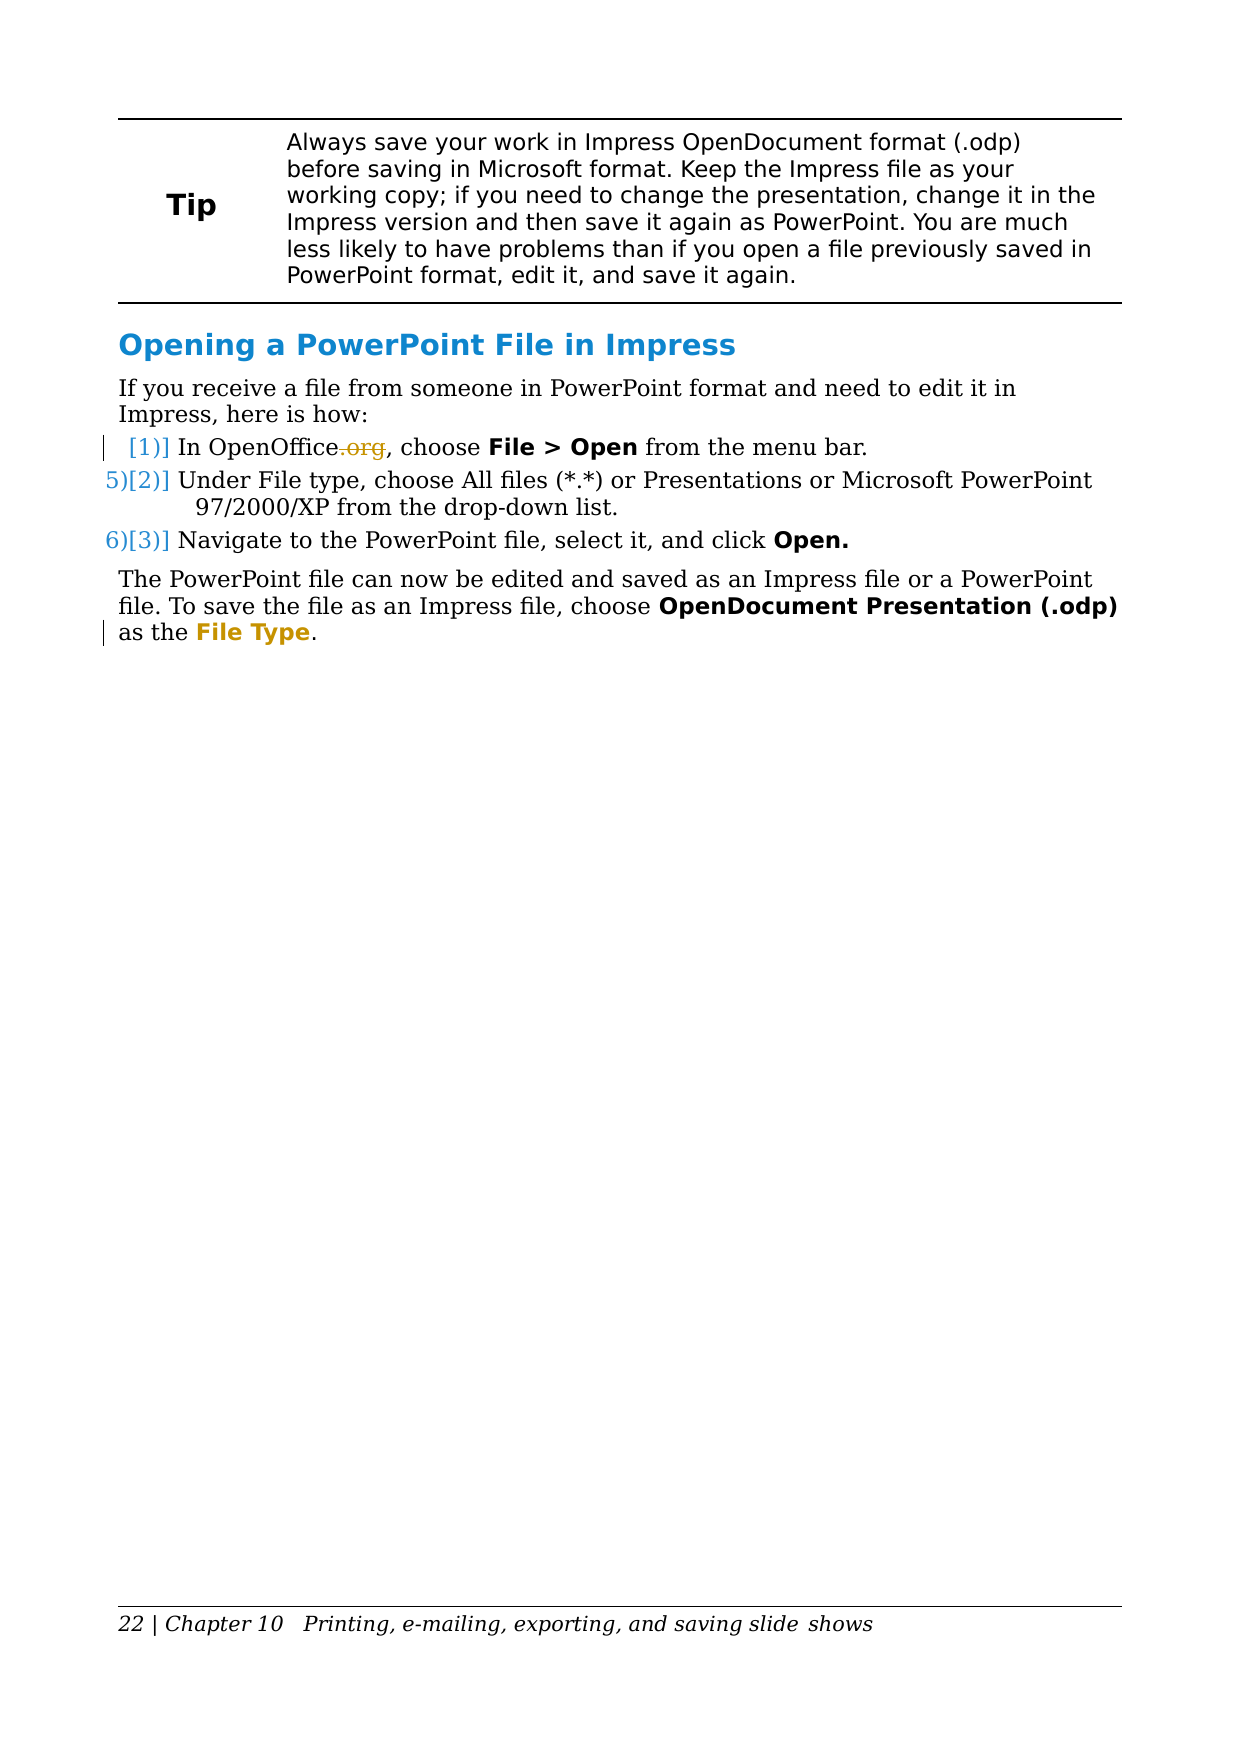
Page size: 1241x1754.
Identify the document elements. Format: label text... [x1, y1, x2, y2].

table_header Always save your work in Impress OpenDocument format (.odp) before saving in Microsoft format. Keep the Impress file as your working copy; if you need to change the presentation, change it in the Impress version and then save it again as PowerPoint. You are much less likely to have problems than if you open a file previously saved in PowerPoint format, edit it, and save it again. [265, 120, 1122, 302]
list Under File type, choose All files (*.*) or Presentations or Microsoft PowerPoint 97/2000/XP from the drop-down list. [177, 467, 1122, 521]
list In OpenOffice, choose File > Open from the menu bar. [177, 434, 1122, 461]
list If you receive a file from someone in PowerPoint format and need to edit it in Impress, here is how: [118, 375, 1122, 428]
table_header Tip [118, 120, 265, 302]
list Navigate to the PowerPoint file, select it, and click Open. [177, 527, 1122, 554]
subtitle Opening a PowerPoint File in Impress [118, 328, 1122, 362]
text The PowerPoint file can now be edited and saved as an Impress file or a PowerPoint file. To save the file as an Impress file, choose OpenDocument Presentation (.odp) as the File Type. [118, 566, 1122, 646]
